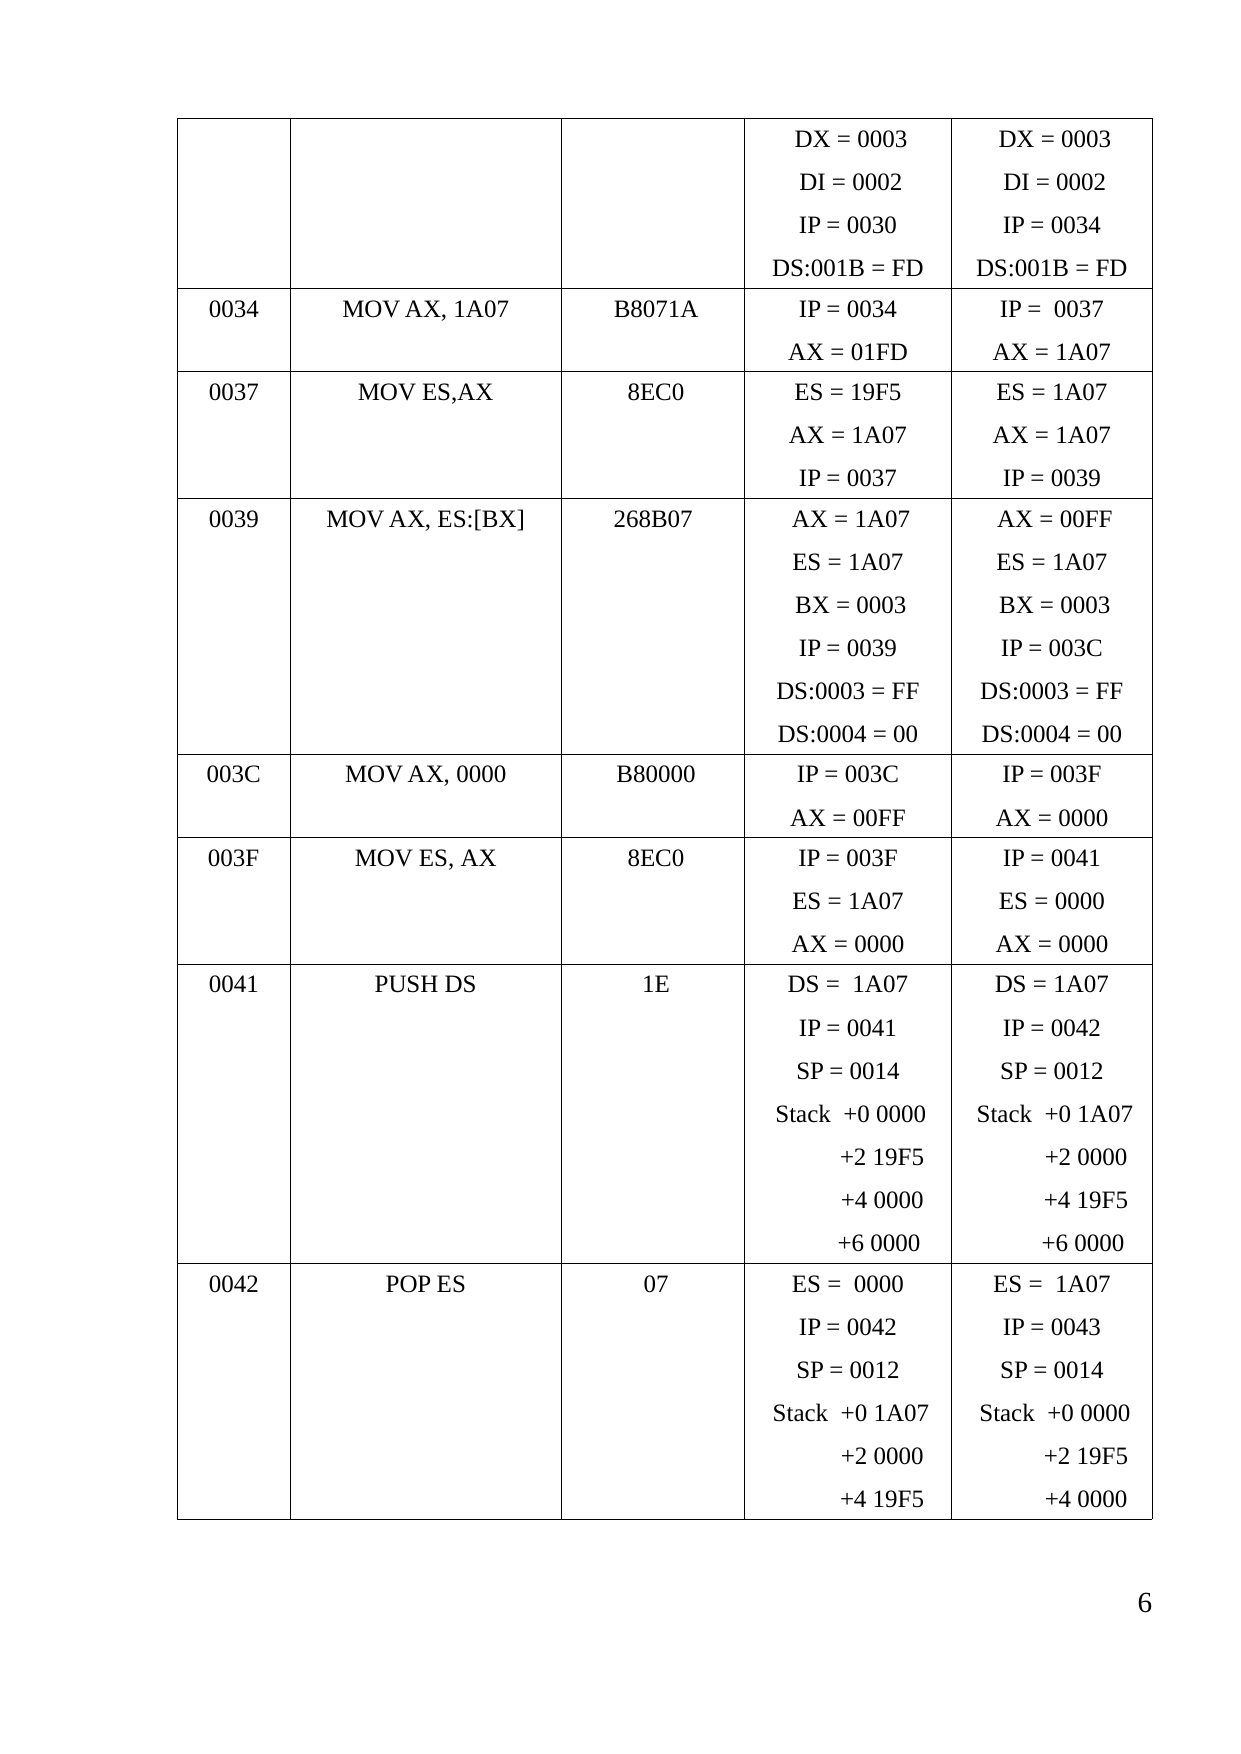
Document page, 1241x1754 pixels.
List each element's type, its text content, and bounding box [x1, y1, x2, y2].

table_cell 8EC0 [562, 838, 744, 964]
table_cell 0037 [178, 372, 290, 498]
table_cell MOV ES, AX [291, 838, 561, 964]
table_cell 0039 [178, 499, 290, 754]
table_cell 0041 [178, 965, 290, 1263]
table_cell MOV AX, 0000 [291, 755, 561, 837]
table_cell [562, 119, 744, 288]
table_cell POP ES [291, 1264, 561, 1519]
table_cell DX = 0003 DI = 0002 IP = 0030 DS:001B = FD [745, 119, 951, 288]
table_cell B80000 [562, 755, 744, 837]
table_cell ES = 0000 IP = 0042 SP = 0012 Stack +0 1A07 +2 0000 +4 19F5 [745, 1264, 951, 1519]
table_cell IP = 0034 AX = 01FD [745, 289, 951, 371]
table_cell IP = 0041 ES = 0000 AX = 0000 [952, 838, 1152, 964]
table_cell [291, 119, 561, 288]
table_cell [178, 119, 290, 288]
table_cell 0042 [178, 1264, 290, 1519]
table_cell AX = 00FF ES = 1A07 BX = 0003 IP = 003C DS:0003 = FF DS:0004 = 00 [952, 499, 1152, 754]
table_cell IP = 0037 AX = 1A07 [952, 289, 1152, 371]
table_cell PUSH DS [291, 965, 561, 1263]
table_cell 1E [562, 965, 744, 1263]
table_cell DS = 1A07 IP = 0041 SP = 0014 Stack +0 0000 +2 19F5 +4 0000 +6 0000 [745, 965, 951, 1263]
table_cell 0034 [178, 289, 290, 371]
table_cell AX = 1A07 ES = 1A07 BX = 0003 IP = 0039 DS:0003 = FF DS:0004 = 00 [745, 499, 951, 754]
table_cell 003F [178, 838, 290, 964]
table_cell B8071A [562, 289, 744, 371]
table_cell IP = 003C AX = 00FF [745, 755, 951, 837]
table_cell IP = 003F AX = 0000 [952, 755, 1152, 837]
table_cell IP = 003F ES = 1A07 AX = 0000 [745, 838, 951, 964]
table_cell 8EC0 [562, 372, 744, 498]
table_cell ES = 1A07 AX = 1A07 IP = 0039 [952, 372, 1152, 498]
table_cell 268B07 [562, 499, 744, 754]
table_cell DX = 0003 DI = 0002 IP = 0034 DS:001B = FD [952, 119, 1152, 288]
table_cell ES = 19F5 AX = 1A07 IP = 0037 [745, 372, 951, 498]
table_cell 003C [178, 755, 290, 837]
table_cell 07 [562, 1264, 744, 1519]
table_cell MOV AX, ES:[BX] [291, 499, 561, 754]
table_cell DS = 1A07 IP = 0042 SP = 0012 Stack +0 1A07 +2 0000 +4 19F5 +6 0000 [952, 965, 1152, 1263]
table_cell MOV AX, 1A07 [291, 289, 561, 371]
table_cell ES = 1A07 IP = 0043 SP = 0014 Stack +0 0000 +2 19F5 +4 0000 [952, 1264, 1152, 1519]
table_cell MOV ES,AX [291, 372, 561, 498]
